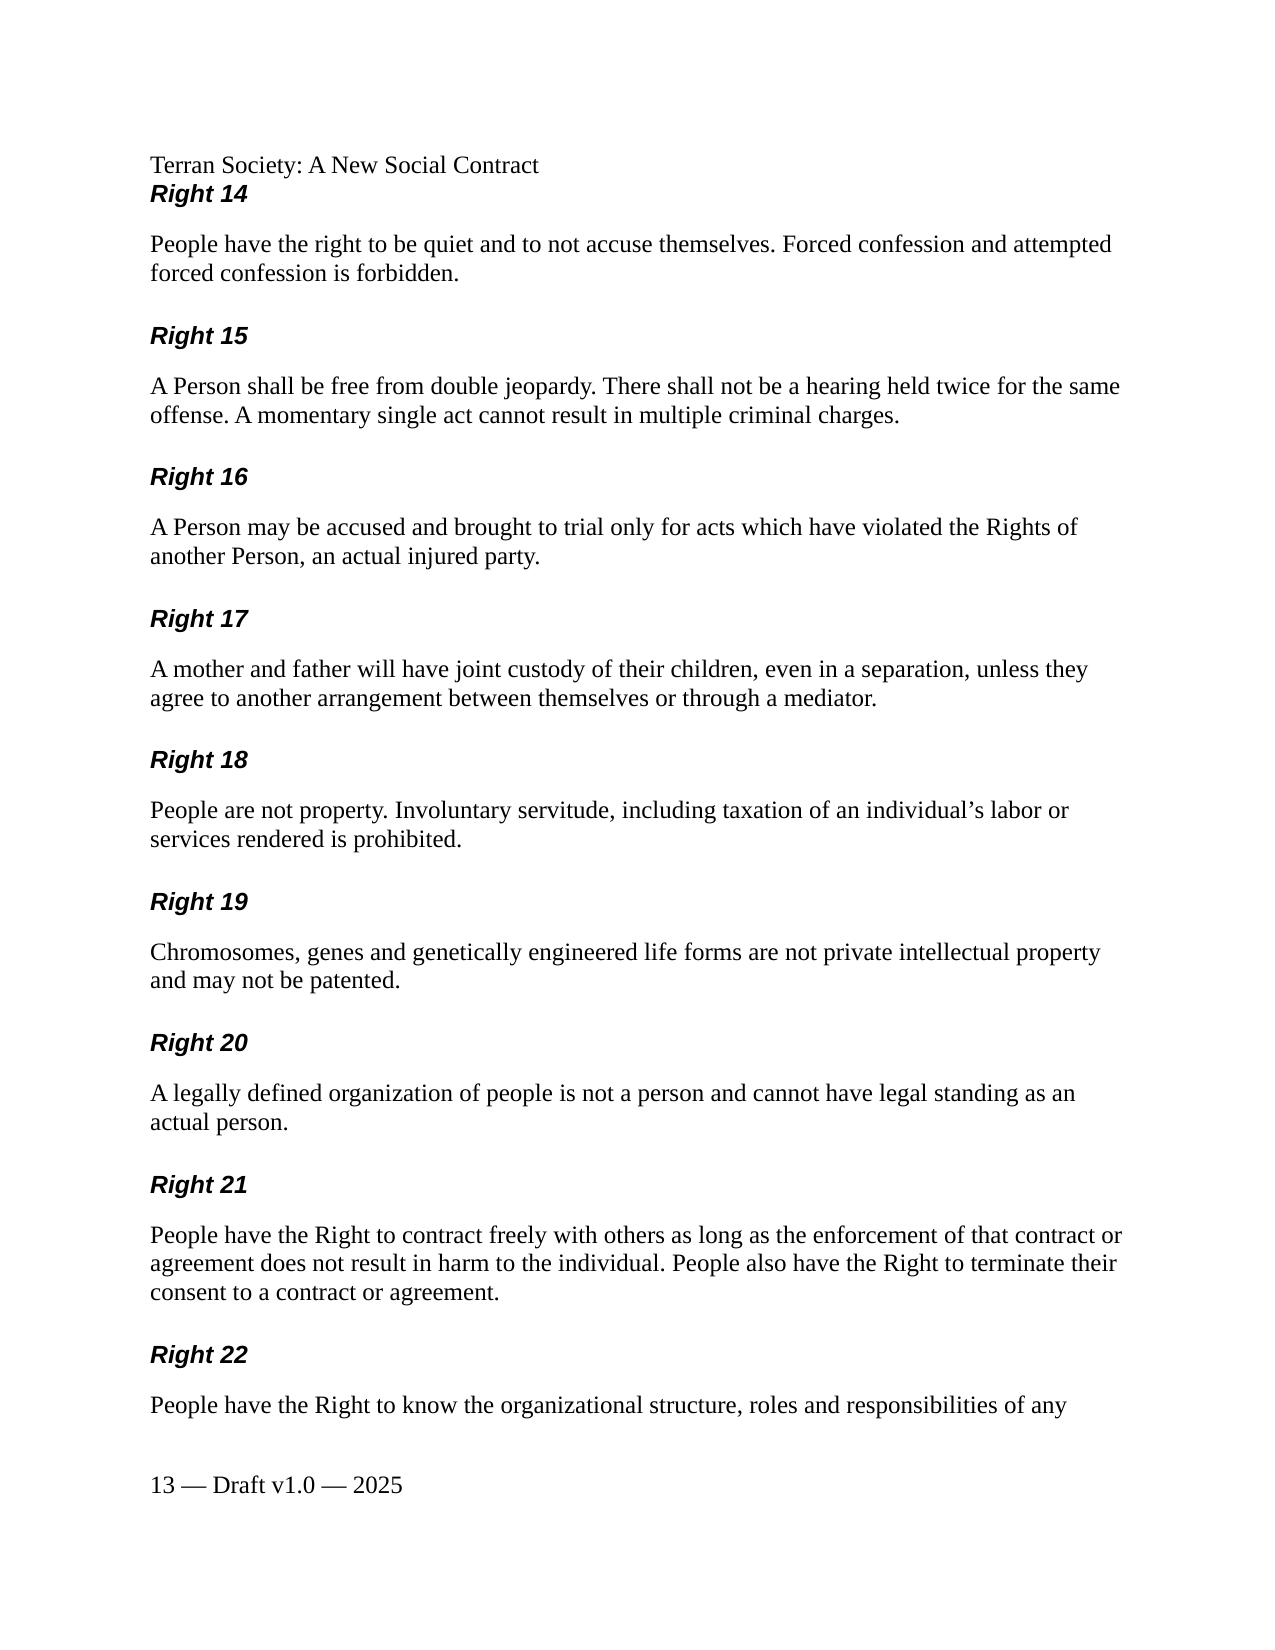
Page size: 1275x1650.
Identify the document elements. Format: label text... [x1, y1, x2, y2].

text A mother and father will have joint custody of their children, even in a separation, unless they agree to another arrangement between themselves or through a mediator. [150, 654, 1125, 711]
text People have the Right to know the organizational structure, roles and responsibilities of any [150, 1390, 1125, 1419]
text People have the right to be quiet and to not accuse themselves. Forced confession and attempted forced confession is forbidden. [150, 229, 1125, 287]
text A Person shall be free from double jeopardy. There shall not be a hearing held twice for the same offense. A momentary single act cannot result in multiple criminal charges. [150, 371, 1125, 428]
subtitle Right 20 [150, 1028, 1125, 1057]
text A Person may be accused and brought to trial only for acts which have violated the Rights of another Person, an actual injured party. [150, 512, 1125, 570]
subtitle Right 16 [150, 462, 1125, 491]
text People have the Right to contract freely with others as long as the enforcement of that contract or agreement does not result in harm to the individual. People also have the Right to terminate their consent to a contract or agreement. [150, 1220, 1125, 1306]
text Chromosomes, genes and genetically engineered life forms are not private intellectual property and may not be patented. [150, 937, 1125, 994]
subtitle Right 22 [150, 1340, 1125, 1368]
subtitle Right 15 [150, 321, 1125, 349]
subtitle Right 17 [150, 604, 1125, 632]
text People are not property. Involuntary servitude, including taxation of an individual’s labor or services rendered is prohibited. [150, 795, 1125, 853]
subtitle Right 19 [150, 887, 1125, 915]
text A legally defined organization of people is not a person and cannot have legal standing as an actual person. [150, 1078, 1125, 1136]
subtitle Right 14 [150, 179, 1125, 208]
subtitle Right 18 [150, 745, 1125, 774]
subtitle Right 21 [150, 1170, 1125, 1198]
